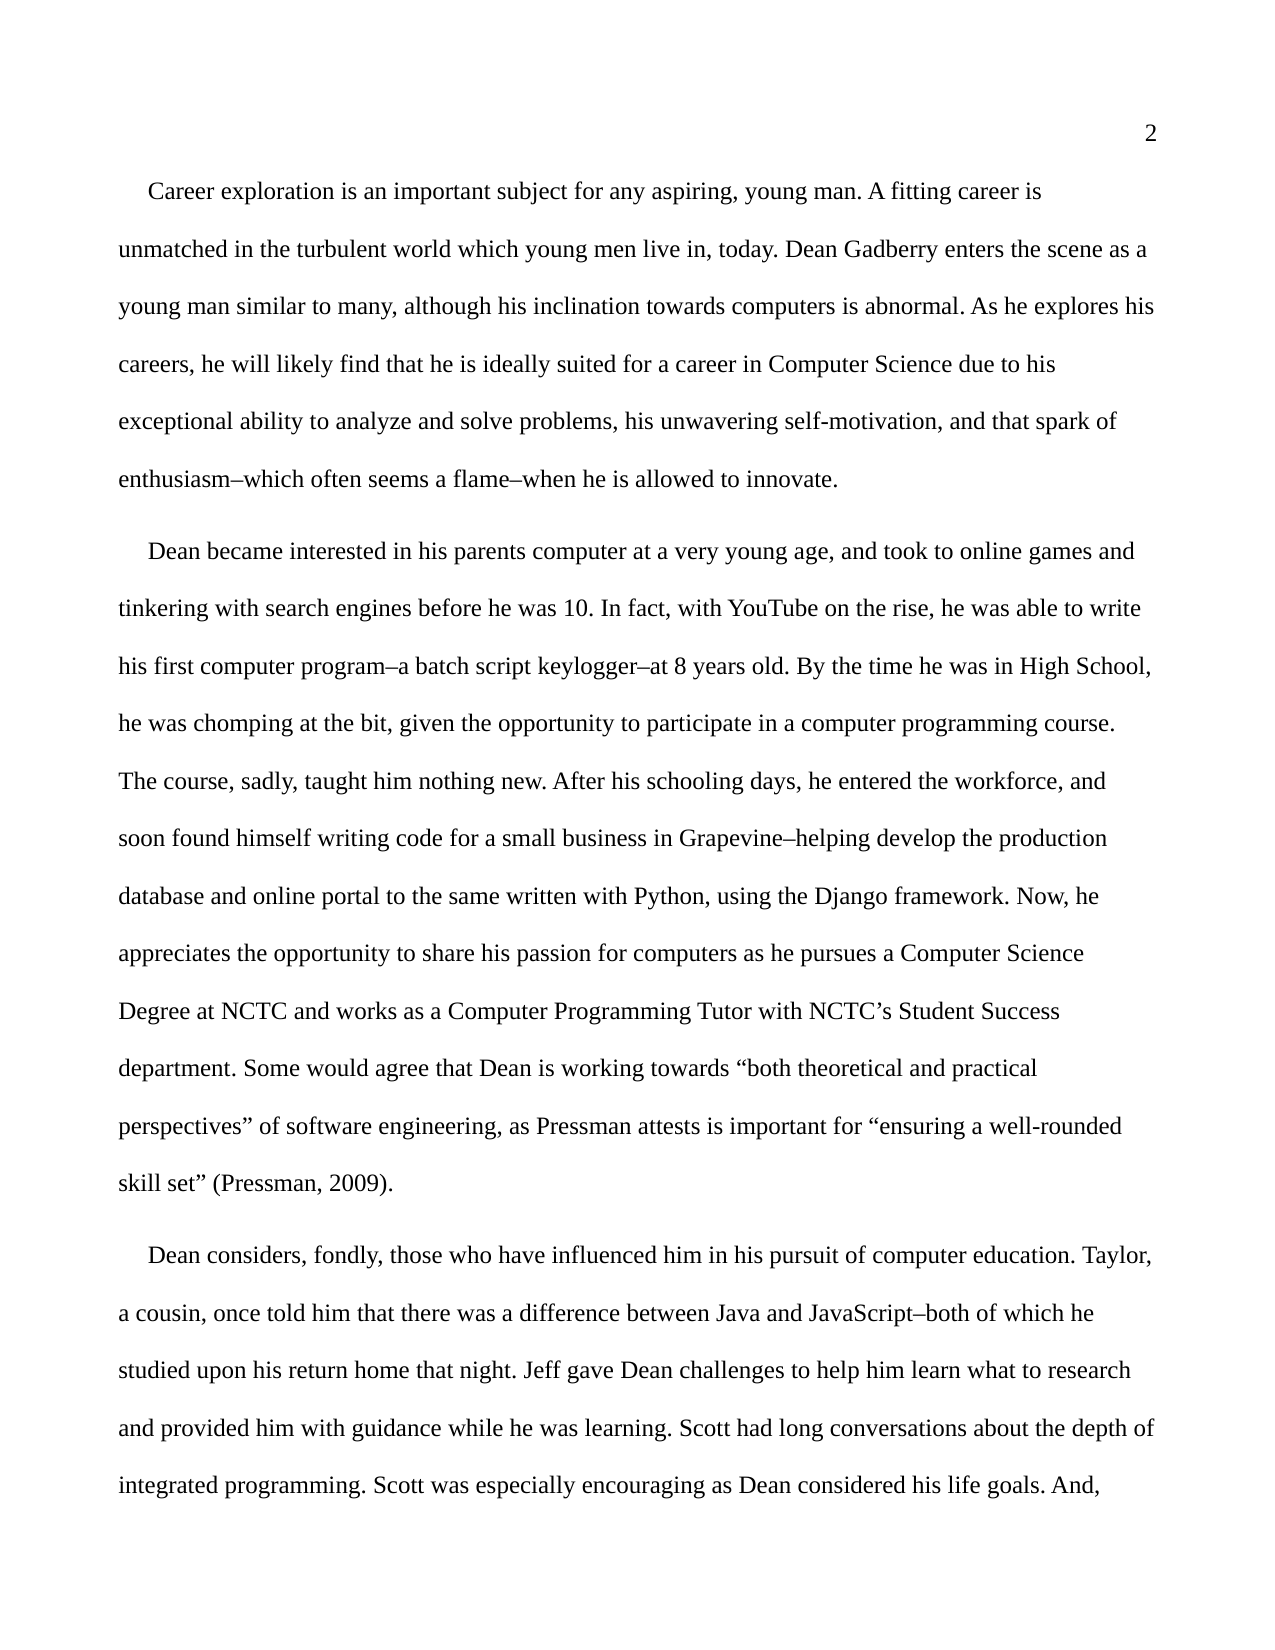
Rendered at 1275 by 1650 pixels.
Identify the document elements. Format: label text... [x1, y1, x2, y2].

text Dean became interested in his parents computer at a very young age, and took to online games and tinkering with search engines before he was 10. In fact, with YouTube on the rise, he was able to write his first computer program–a batch script keylogger–at 8 years old. By the time he was in High School, he was chomping at the bit, given the opportunity to participate in a computer programming course. The course, sadly, taught him nothing new. After his schooling days, he entered the workforce, and soon found himself writing code for a small business in Grapevine–helping develop the production database and online portal to the same written with Python, using the Django framework. Now, he appreciates the opportunity to share his passion for computers as he pursues a Computer Science Degree at NCTC and works as a Computer Programming Tutor with NCTC’s Student Success department. Some would agree that Dean is working towards “both theoretical and practical perspectives” of software engineering, as Pressman attests is important for “ensuring a well-rounded skill set” (Pressman, 2009). [118, 536, 1157, 1197]
text Career exploration is an important subject for any aspiring, young man. A fitting career is unmatched in the turbulent world which young men live in, today. Dean Gadberry enters the scene as a young man similar to many, although his inclination towards computers is abnormal. As he explores his careers, he will likely find that he is ideally suited for a career in Computer Science due to his exceptional ability to analyze and solve problems, his unwavering self-motivation, and that spark of enthusiasm–which often seems a flame–when he is allowed to innovate. [118, 176, 1157, 493]
text Dean considers, fondly, those who have influenced him in his pursuit of computer education. Taylor, a cousin, once told him that there was a difference between Java and JavaScript–both of which he studied upon his return home that night. Jeff gave Dean challenges to help him learn what to research and provided him with guidance while he was learning. Scott had long conversations about the depth of integrated programming. Scott was especially encouraging as Dean considered his life goals. And, [118, 1241, 1157, 1499]
